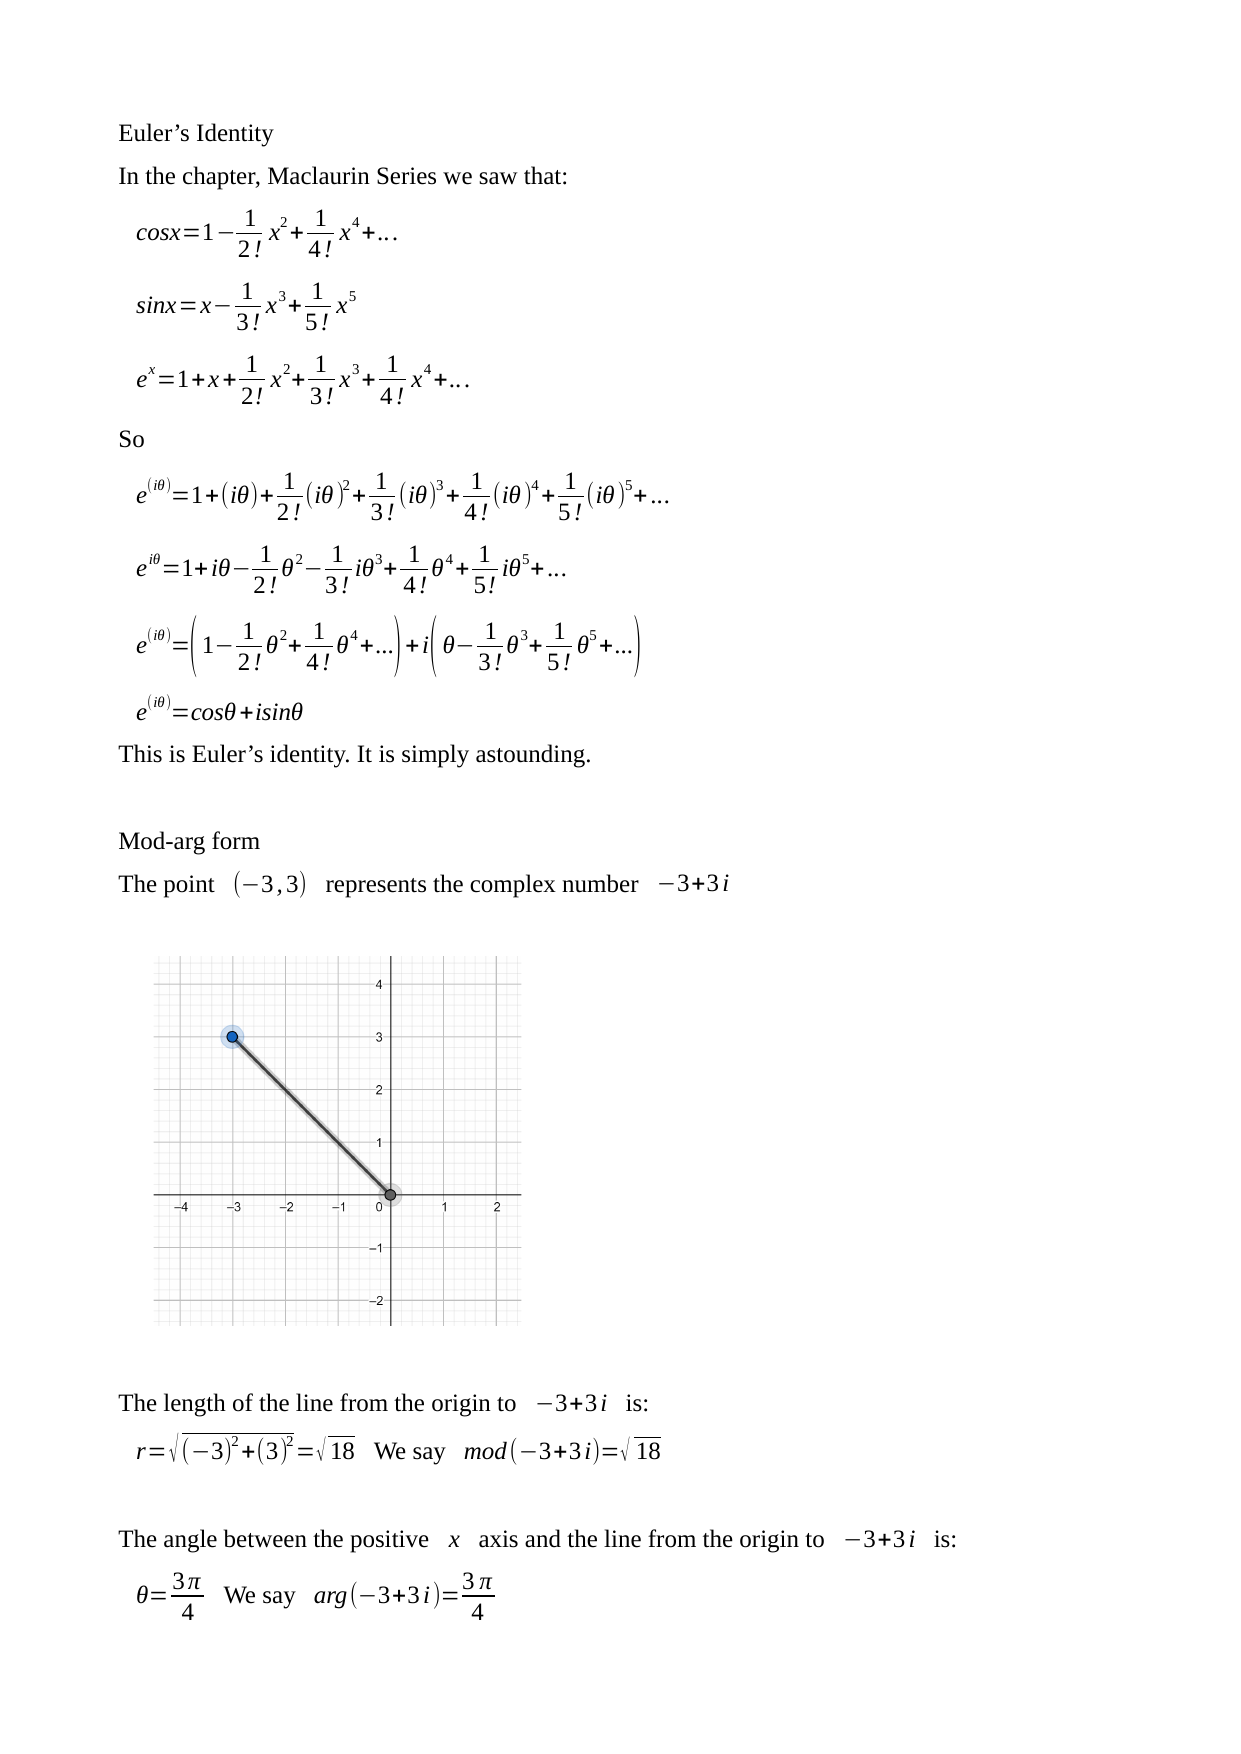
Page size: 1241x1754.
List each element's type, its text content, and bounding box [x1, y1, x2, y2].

text The pointrepresents the complex number [118, 869, 1122, 899]
text The angle between the positiveaxis and the line from the origin tois: [118, 1524, 1122, 1553]
text Euler’s Identity [118, 118, 1122, 147]
text We say [118, 1567, 1122, 1626]
text We say [118, 1431, 1122, 1467]
text The length of the line from the origin tois: [118, 1388, 1122, 1417]
text This is Euler’s identity. It is simply astounding. [118, 739, 1122, 768]
text In the chapter, Maclaurin Series we saw that: [118, 161, 1122, 190]
text Mod-arg form [118, 826, 1122, 854]
picture [153, 956, 522, 1326]
text So [118, 424, 1122, 453]
